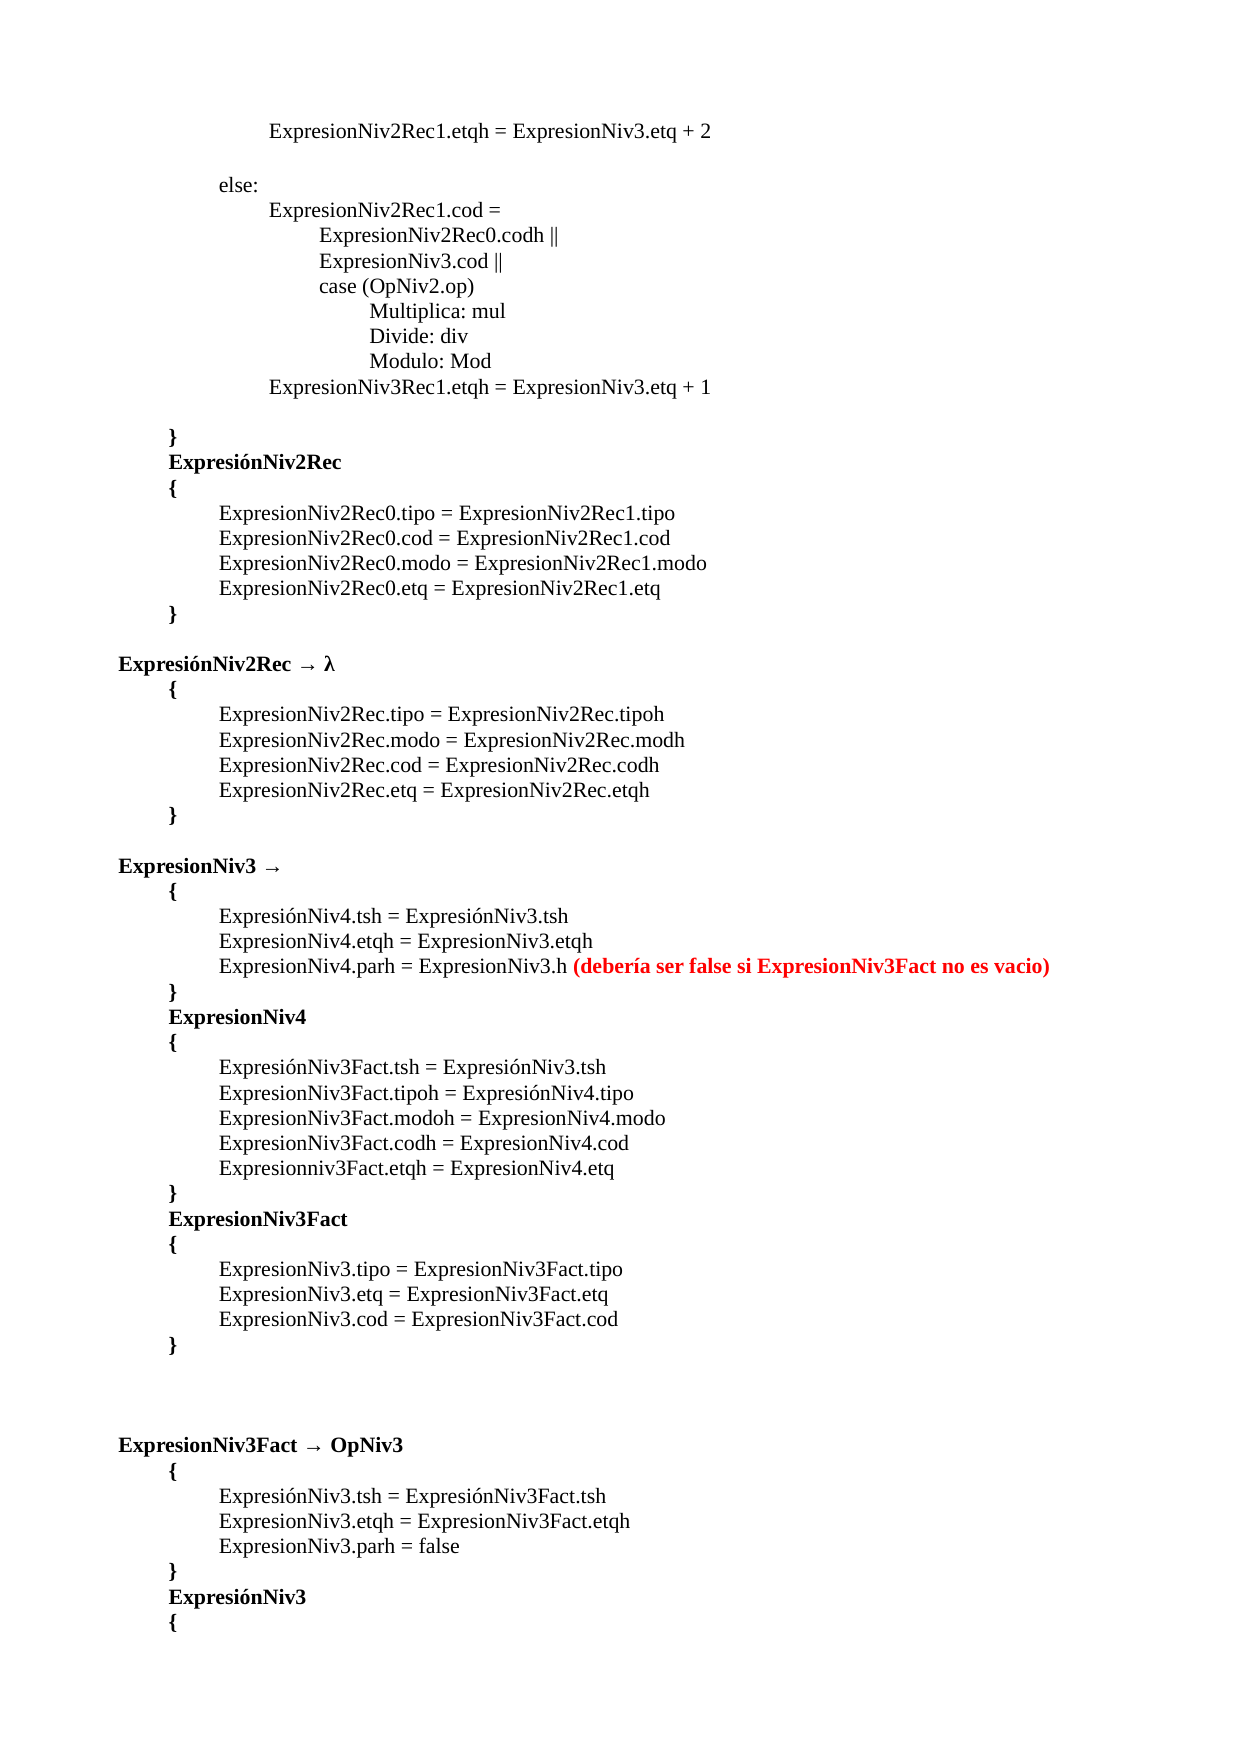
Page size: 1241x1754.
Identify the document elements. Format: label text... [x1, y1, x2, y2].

text { [168, 878, 1122, 903]
text ExpresionNiv3Fact → OpNiv3 [118, 1432, 1122, 1458]
text ExpresionNiv2Rec.modo = ExpresionNiv2Rec.modh [168, 727, 1122, 752]
text { [168, 676, 1122, 701]
text ExpresionNiv3.cod = ExpresionNiv3Fact.cod [168, 1306, 1122, 1332]
text ExpresionNiv2Rec.tipo = ExpresionNiv2Rec.tipoh [168, 701, 1122, 727]
text ExpresionNiv2Rec0.tipo = ExpresionNiv2Rec1.tipo [168, 500, 1122, 525]
text ExpresiónNiv4.tsh = ExpresiónNiv3.tsh [168, 903, 1122, 928]
text ExpresionNiv3.cod || [168, 248, 1122, 273]
text ExpresionNiv3Rec1.etqh = ExpresionNiv3.etq + 1 [168, 374, 1122, 399]
text ExpresionNiv4.etqh = ExpresionNiv3.etqh [168, 928, 1122, 953]
text ExpresionNiv3Fact.tipoh = ExpresiónNiv4.tipo [168, 1079, 1122, 1105]
text ExpresionNiv3Fact [168, 1206, 1122, 1231]
text ExpresionNiv2Rec.cod = ExpresionNiv2Rec.codh [168, 752, 1122, 777]
text ExpresiónNiv3 [168, 1584, 1122, 1609]
text } [168, 979, 1122, 1004]
text ExpresionNiv3.etqh = ExpresionNiv3Fact.etqh [118, 1508, 1122, 1533]
text ExpresionNiv2Rec0.cod = ExpresionNiv2Rec1.cod [168, 525, 1122, 550]
text ExpresionNiv4 [168, 1004, 1122, 1029]
text Multiplica: mul [168, 298, 1122, 323]
text ExpresionNiv3 → [118, 853, 1122, 878]
text ExpresionNiv3.tipo = ExpresionNiv3Fact.tipo [168, 1256, 1122, 1281]
text Expresionniv3Fact.etqh = ExpresionNiv4.etq [168, 1155, 1122, 1180]
text ExpresionNiv3.etq = ExpresionNiv3Fact.etq [168, 1281, 1122, 1306]
text ExpresionNiv3.parh = false [168, 1533, 1122, 1558]
text Modulo: Mod [168, 348, 1122, 374]
text ExpresionNiv3Fact.codh = ExpresionNiv4.cod [168, 1130, 1122, 1155]
text } [168, 1332, 1122, 1357]
text { [168, 1231, 1122, 1256]
text } [168, 601, 1122, 626]
text ExpresiónNiv2Rec → λ [118, 651, 1122, 676]
text case (OpNiv2.op) [168, 273, 1122, 298]
text } [168, 424, 1122, 449]
text ExpresionNiv2Rec0.modo = ExpresionNiv2Rec1.modo [168, 550, 1122, 575]
text } [168, 1558, 1122, 1584]
text ExpresionNiv2Rec1.etqh = ExpresionNiv3.etq + 2 [168, 118, 1122, 143]
text ExpresionNiv2Rec1.cod = [168, 197, 1122, 222]
text ExpresionNiv4.parh = ExpresionNiv3.h (debería ser false si ExpresionNiv3Fact no es vacio) [168, 953, 1122, 979]
text Divide: div [168, 323, 1122, 348]
text ExpresiónNiv2Rec [168, 449, 1122, 474]
text { [168, 1609, 1122, 1634]
text } [168, 1180, 1122, 1206]
text ExpresionNiv2Rec0.etq = ExpresionNiv2Rec1.etq [168, 575, 1122, 601]
text ExpresiónNiv3.tsh = ExpresiónNiv3Fact.tsh [168, 1483, 1122, 1508]
text ExpresionNiv3Fact.modoh = ExpresionNiv4.modo [168, 1105, 1122, 1130]
text } [168, 802, 1122, 827]
text ExpresionNiv2Rec.etq = ExpresionNiv2Rec.etqh [168, 777, 1122, 802]
text { [168, 1458, 1122, 1483]
text else: [168, 172, 1122, 197]
text ExpresiónNiv3Fact.tsh = ExpresiónNiv3.tsh [168, 1054, 1122, 1079]
text { [168, 1029, 1122, 1054]
text { [168, 474, 1122, 500]
text ExpresionNiv2Rec0.codh || [168, 222, 1122, 248]
